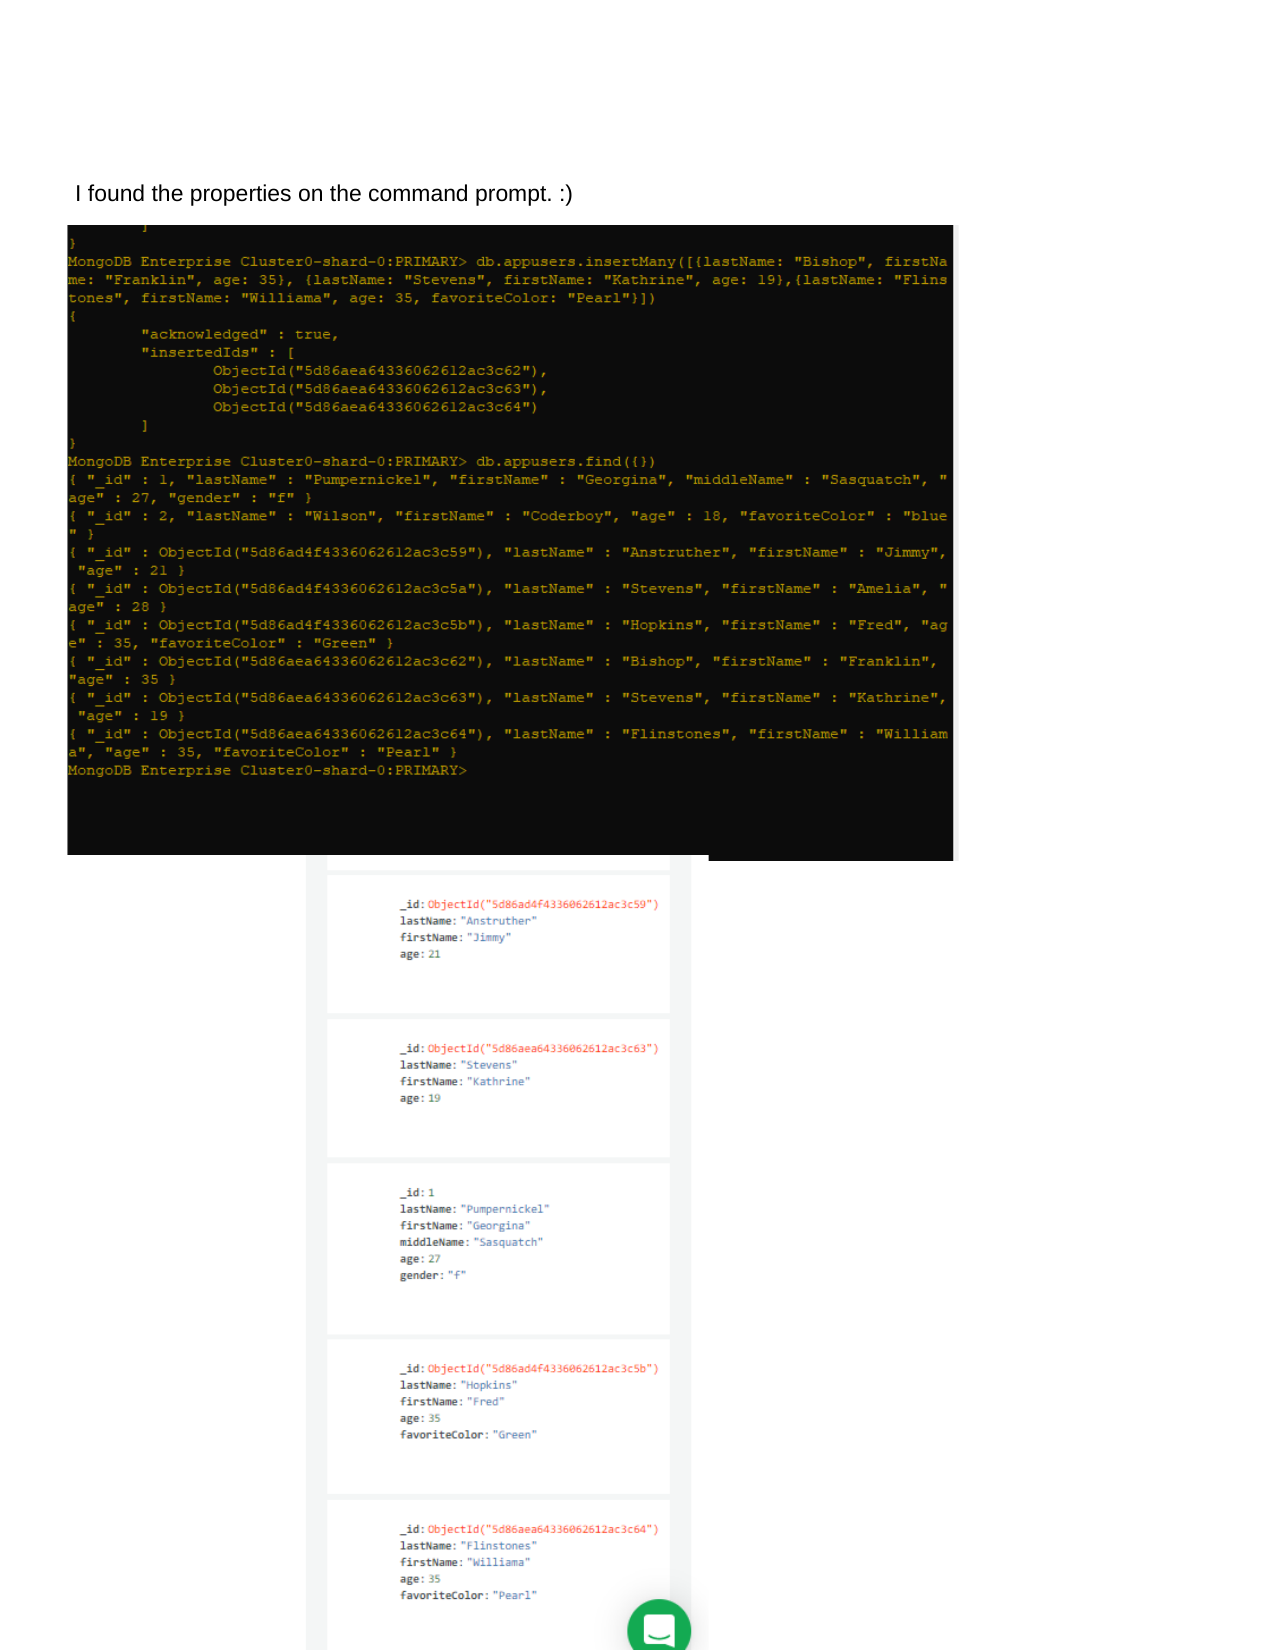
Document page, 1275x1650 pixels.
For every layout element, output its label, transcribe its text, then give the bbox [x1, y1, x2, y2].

text I found the properties on the command prompt. :) [75, 180, 1219, 207]
picture [0, 225, 959, 1650]
